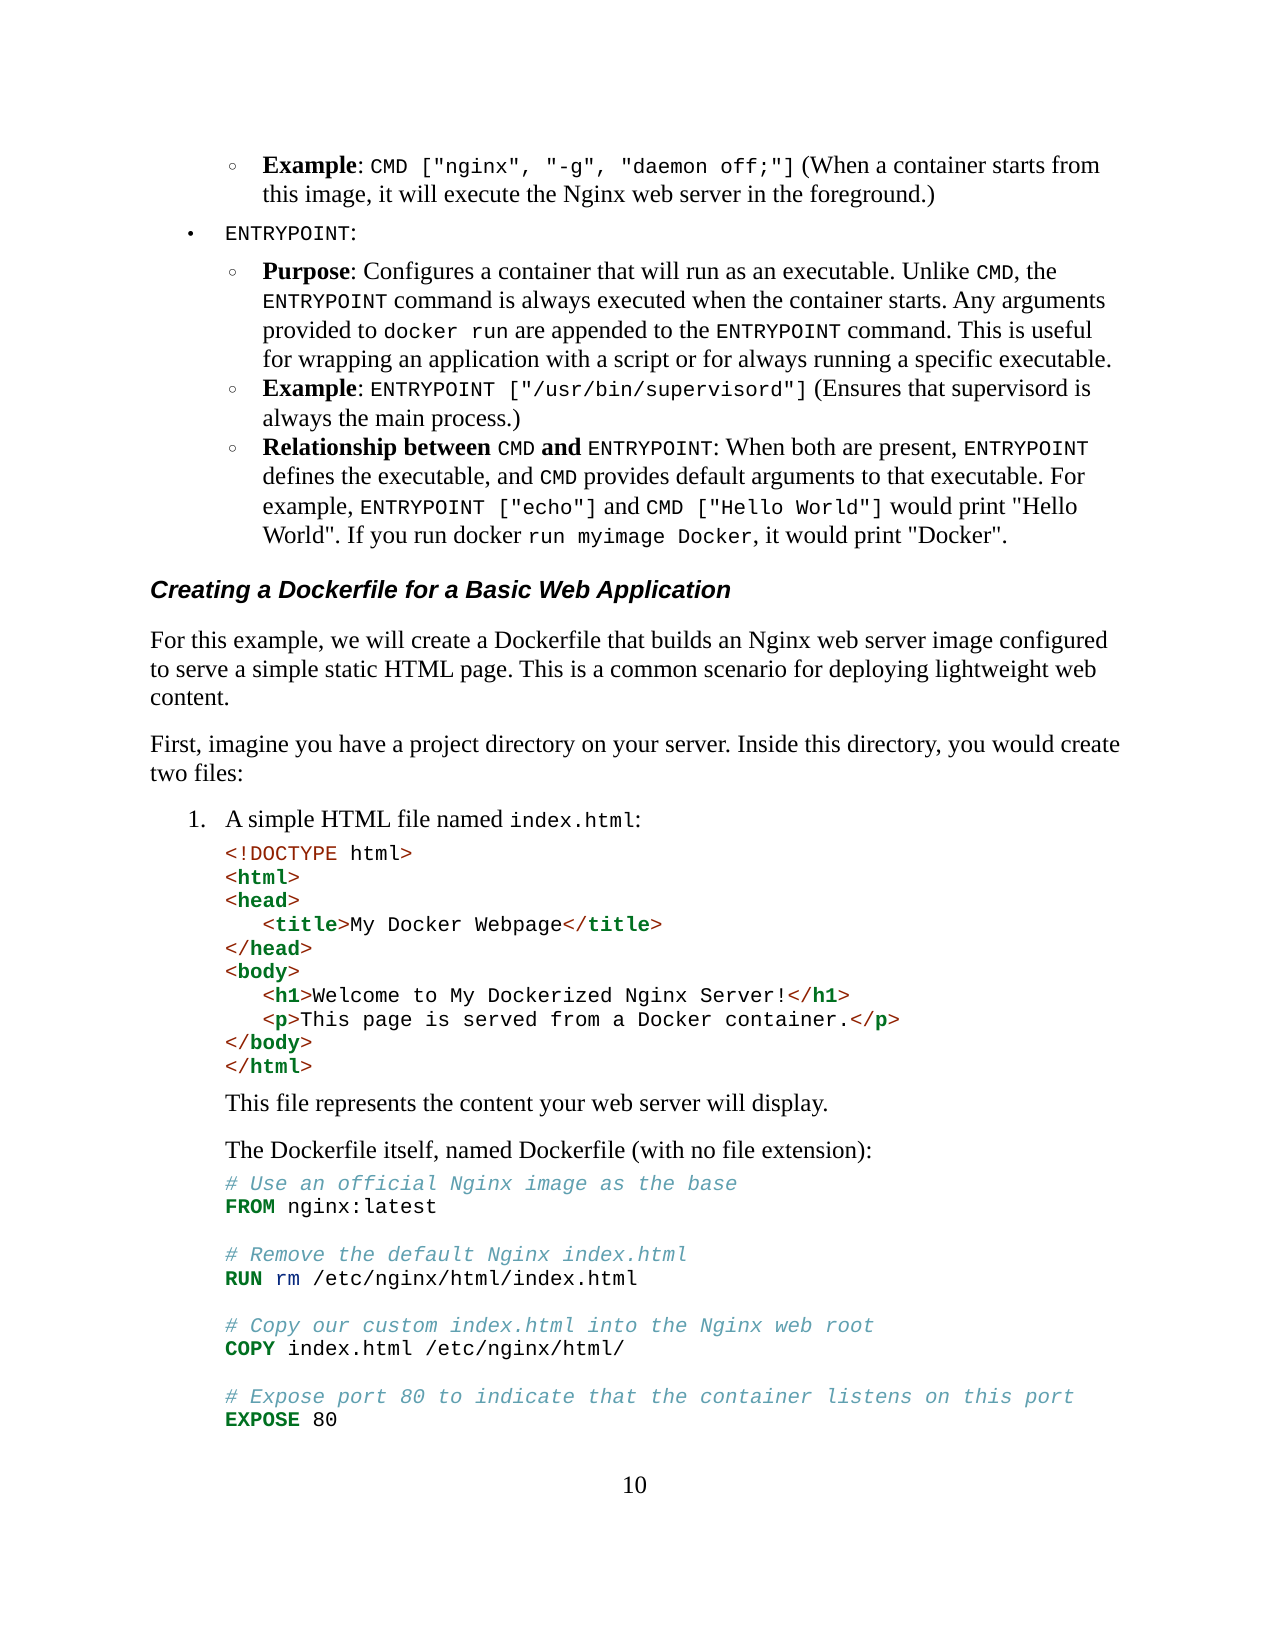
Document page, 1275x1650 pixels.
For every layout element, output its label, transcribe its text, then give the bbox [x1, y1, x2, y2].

list <!DOCTYPE html> [187, 843, 1125, 867]
list # Copy our custom index.html into the Nginx web root [187, 1315, 1125, 1338]
list A simple HTML file named index.html: [187, 804, 1125, 834]
list COPY index.html /etc/nginx/html/ [187, 1338, 1125, 1362]
list <head> [187, 890, 1125, 914]
list </html> [187, 1056, 1125, 1079]
list Example: ENTRYPOINT ["/usr/bin/supervisord"] (Ensures that supervisord is always the main process.) [225, 373, 1125, 432]
list ENTRYPOINT: [187, 217, 1125, 247]
list # Use an official Nginx image as the base [187, 1173, 1125, 1197]
list EXPOSE 80 [187, 1409, 1125, 1433]
list <title>My Docker Webpage</title> [187, 914, 1125, 938]
list <h1>Welcome to My Dockerized Nginx Server!</h1> [187, 985, 1125, 1009]
list <html> [187, 867, 1125, 890]
list # Remove the default Nginx index.html [187, 1244, 1125, 1267]
list This file represents the content your web server will display. [187, 1088, 1125, 1117]
list FROM nginx:latest [187, 1197, 1125, 1220]
list Purpose: Configures a container that will run as an executable. Unlike CMD, the ENTRYPOINT command is always executed when the container starts. Any arguments provided to docker run are appended to the ENTRYPOINT command. This is useful for wrapping an application with a script or for always running a specific executable. [225, 256, 1125, 373]
list <p>This page is served from a Docker container.</p> [187, 1009, 1125, 1032]
text For this example, we will create a Dockerfile that builds an Nginx web server image configured to serve a simple static HTML page. This is a common scenario for deploying lightweight web content. [150, 625, 1125, 711]
list Example: CMD ["nginx", "-g", "daemon off;"] (When a container starts from this image, it will execute the Nginx web server in the foreground.) [225, 150, 1125, 208]
list </body> [187, 1032, 1125, 1056]
list </head> [187, 938, 1125, 961]
list # Expose port 80 to indicate that the container listens on this port [187, 1386, 1125, 1409]
list <body> [187, 961, 1125, 985]
list RUN rm /etc/nginx/html/index.html [187, 1267, 1125, 1291]
subtitle Creating a Dockerfile for a Basic Web Application [150, 575, 1125, 603]
list The Dockerfile itself, named Dockerfile (with no file extension): [187, 1135, 1125, 1164]
list Relationship between CMD and ENTRYPOINT: When both are present, ENTRYPOINT defines the executable, and CMD provides default arguments to that executable. For example, ENTRYPOINT ["echo"] and CMD ["Hello World"] would print "Hello World". If you run docker run myimage Docker, it would print "Docker". [225, 432, 1125, 550]
text First, imagine you have a project directory on your server. Inside this directory, you would create two files: [150, 729, 1125, 787]
